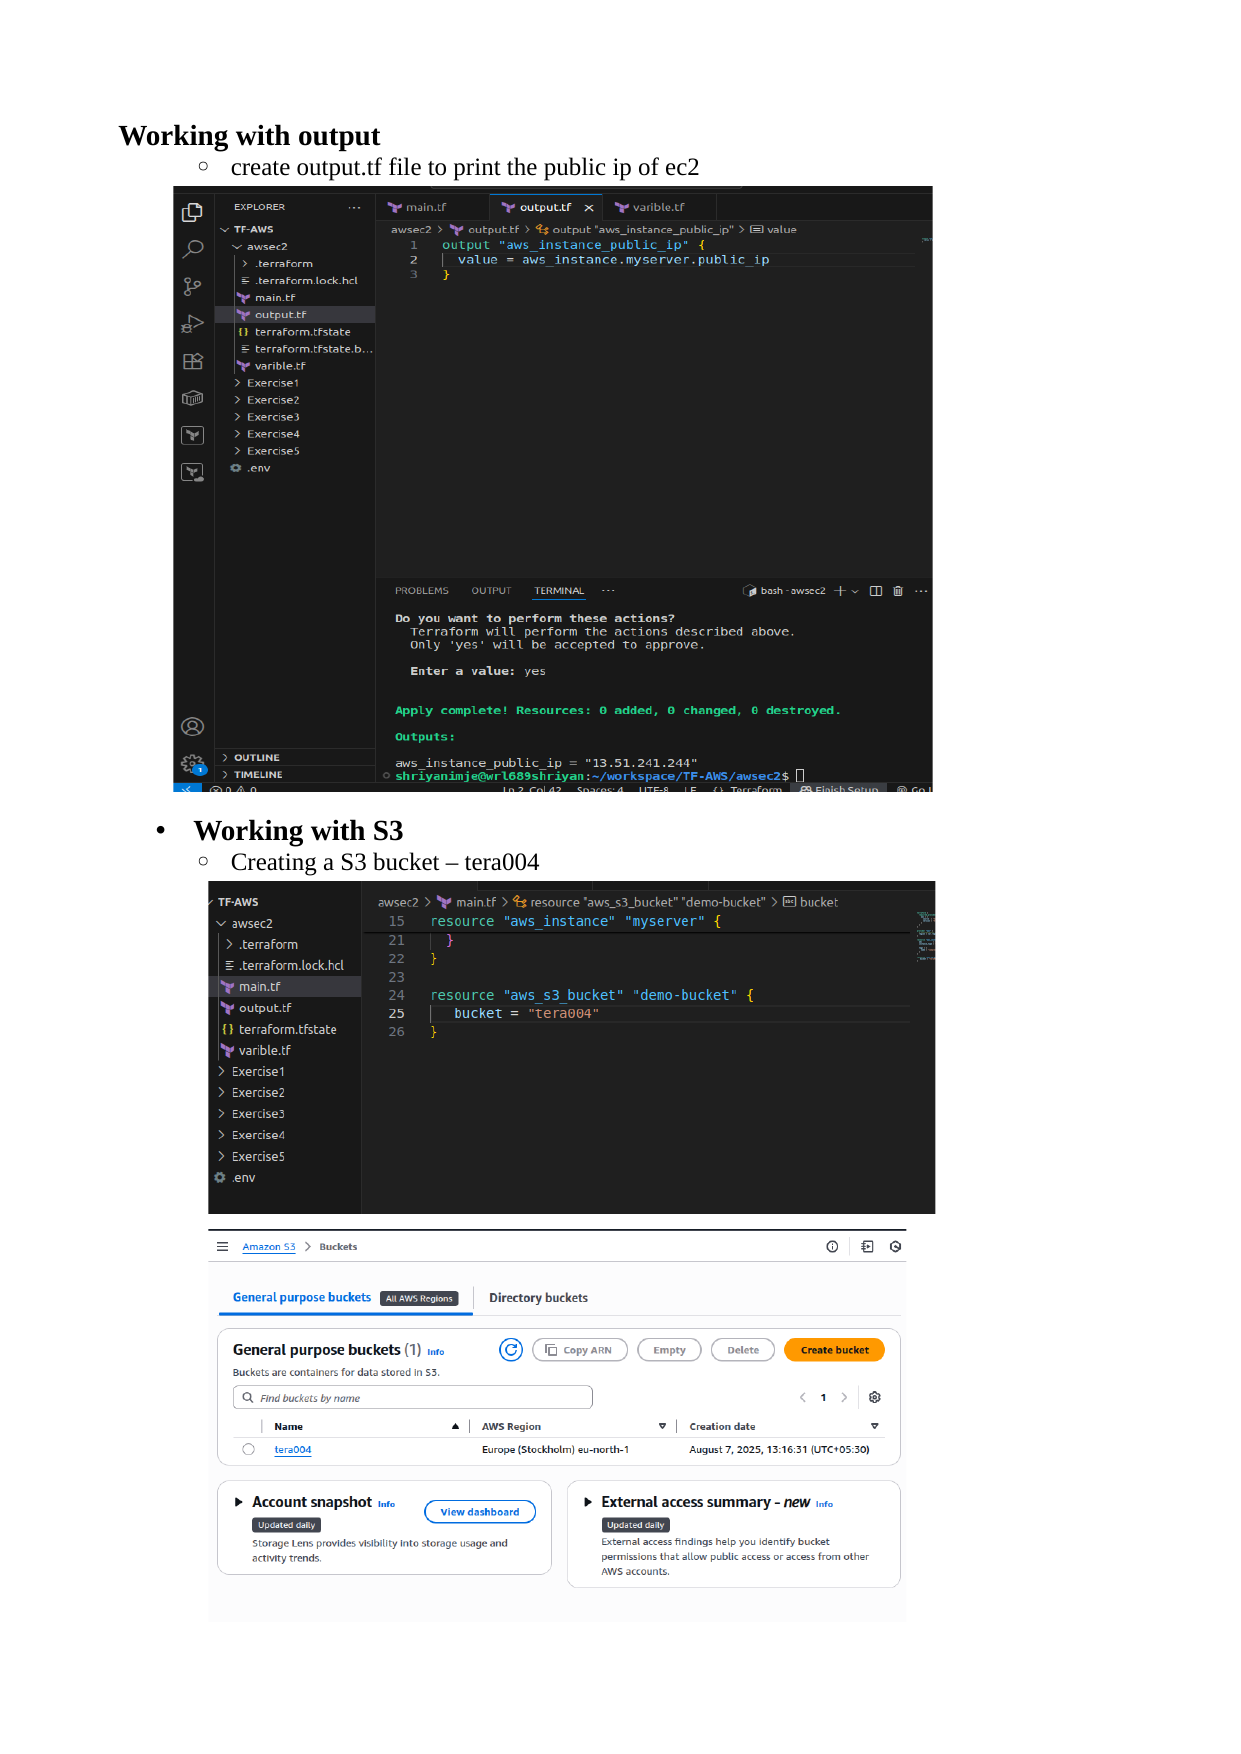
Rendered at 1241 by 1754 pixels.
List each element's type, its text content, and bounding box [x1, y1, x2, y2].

list Working with S3 [156, 813, 1122, 847]
text Working with output [118, 118, 1122, 152]
list create output.tf file to print the public ip of ec2 [193, 152, 1122, 180]
list Creating a S3 bucket – tera004 [193, 847, 1122, 875]
picture [208, 881, 936, 1214]
picture [208, 1229, 907, 1622]
picture [173, 186, 933, 792]
